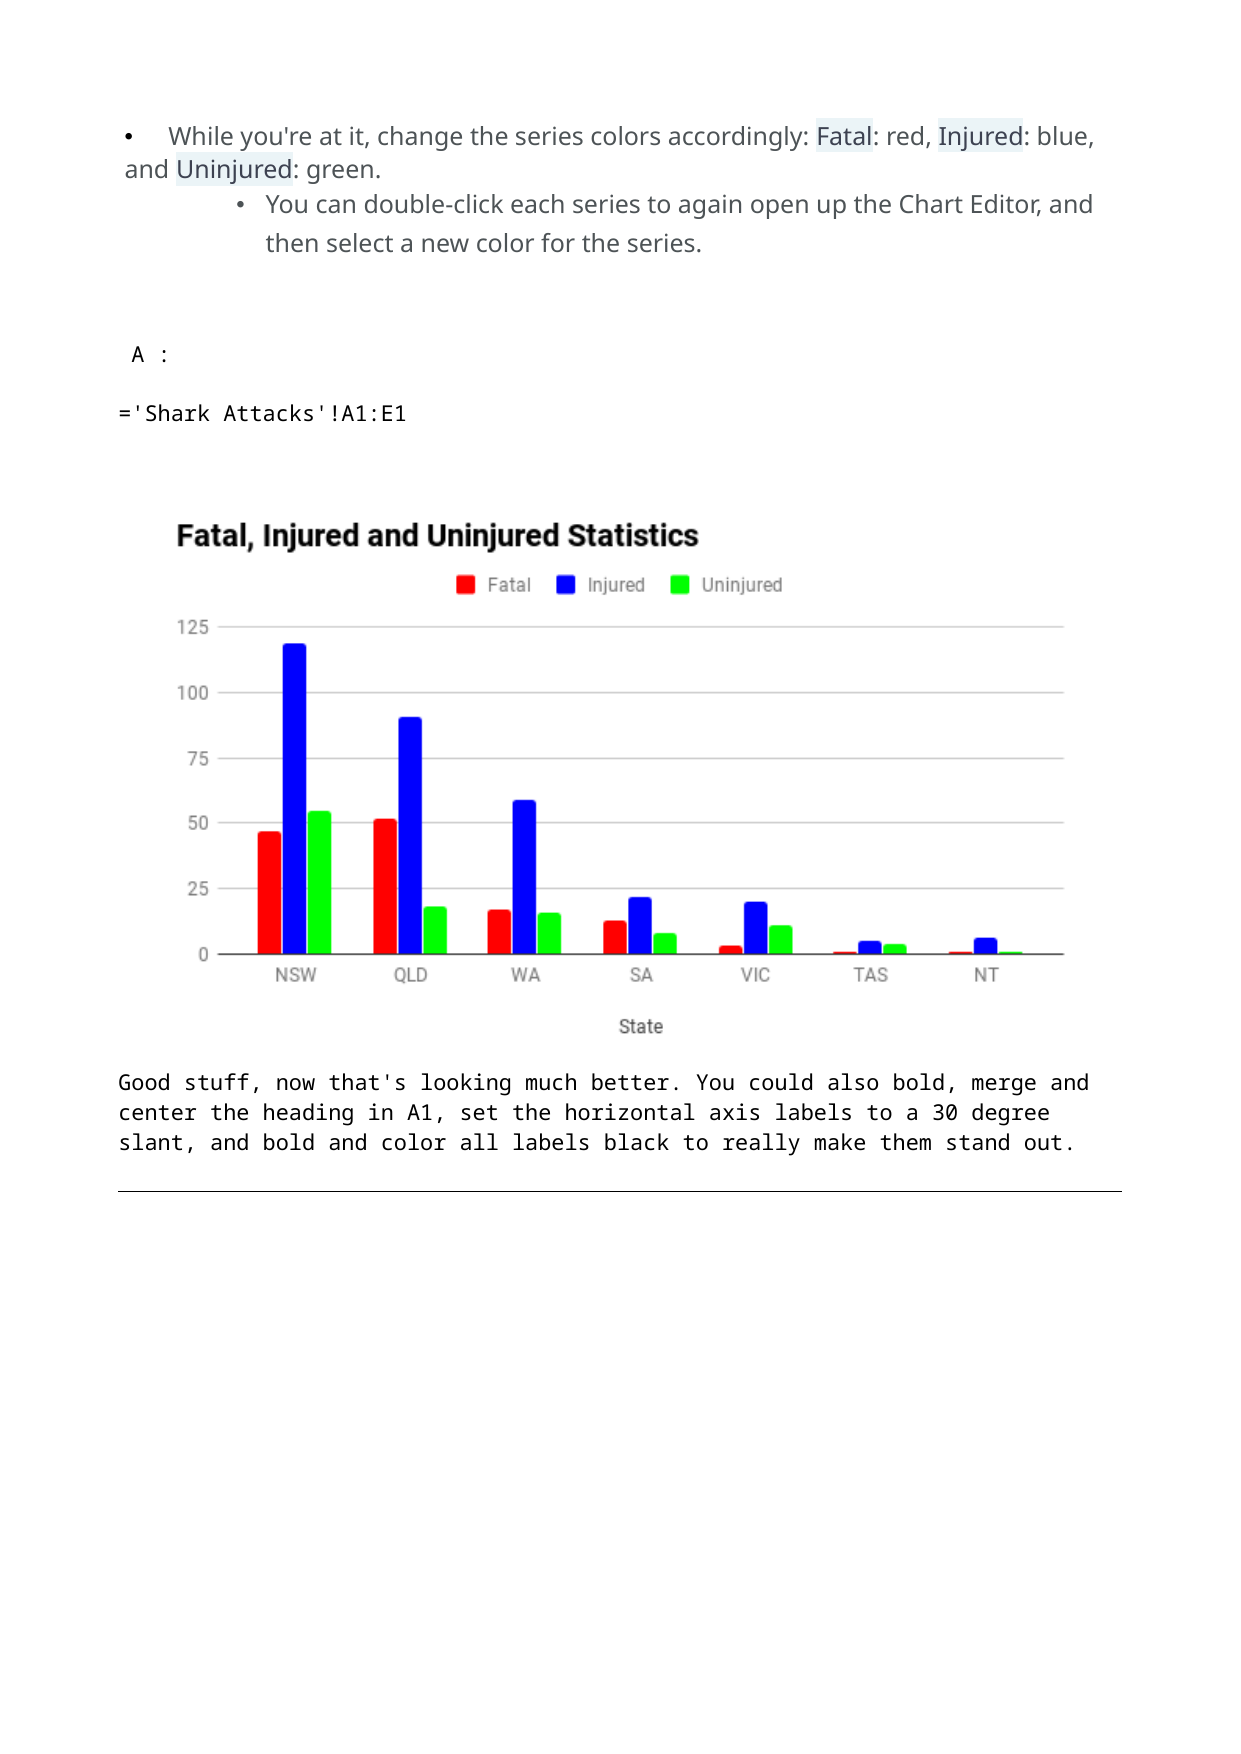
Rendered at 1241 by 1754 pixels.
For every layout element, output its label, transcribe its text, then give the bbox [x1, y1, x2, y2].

text ='Shark Attacks'!A1:E1 [118, 398, 1122, 428]
list While you're at it, change the series colors accordingly: Fatal: red, Injured: blue, and Uninjured: green. [124, 118, 1116, 186]
text A : [118, 339, 1122, 368]
list You can double-click each series to again open up the Chart Editor, and then select a new color for the series. [236, 186, 1122, 259]
text Good stuff, now that's looking much better. You could also bold, merge and center the heading in A1, set the horizontal axis labels to a 30 degree slant, and bold and color all labels black to really make them stand out. [118, 547, 1122, 1157]
